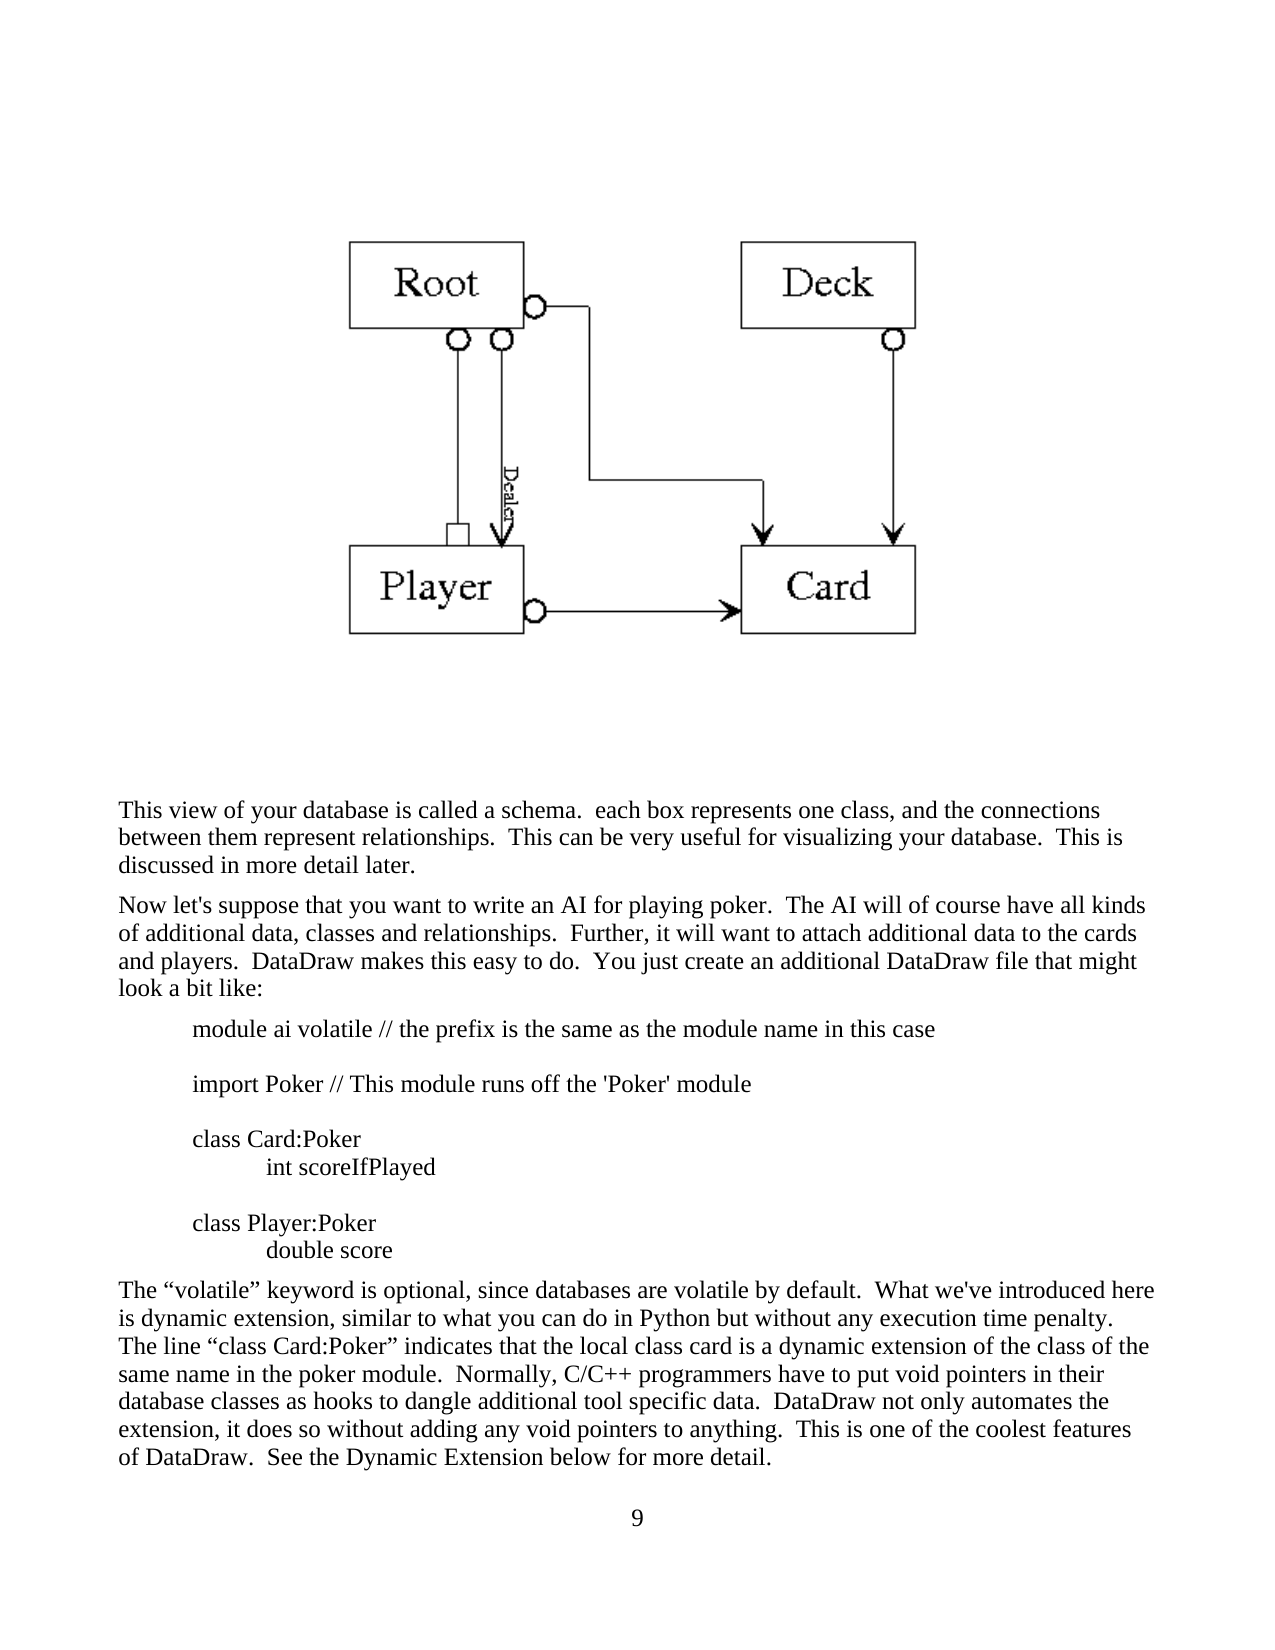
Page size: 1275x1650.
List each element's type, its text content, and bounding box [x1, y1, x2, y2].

text class Player:Poker [118, 1209, 1157, 1236]
text class Card:Poker [118, 1126, 1157, 1153]
text Now let's suppose that you want to write an AI for playing poker. The AI will of course have all kinds of additional data, classes and relationships. Further, it will want to attach additional data to the cards and players. DataDraw makes this easy to do. You just create an additional DataDraw file that might look a bit like: [118, 891, 1157, 1002]
text import Poker // This module runs off the 'Poker' module [118, 1070, 1157, 1098]
text int scoreIfPlayed [118, 1153, 1157, 1181]
text double score [118, 1236, 1157, 1264]
text This view of your database is called a schema. each box represents one class, and the connections between them represent relationships. This can be very useful for visualizing your database. This is discussed in more detail later. [118, 796, 1157, 879]
text The “volatile” keyword is optional, since databases are volatile by default. What we've introduced here is dynamic extension, similar to what you can do in Python but without any execution time penalty. The line “class Card:Poker” indicates that the local class card is a dynamic extension of the class of the same name in the poker module. Normally, C/C++ programmers have to put void pointers in their database classes as hooks to dangle additional tool specific data. DataDraw not only automates the extension, it does so without adding any void pointers to anything. This is one of the coolest features of DataDraw. See the Dynamic Extension below for more detail. [118, 1277, 1157, 1471]
picture [246, 118, 1029, 744]
text module ai volatile // the prefix is the same as the module name in this case [118, 1015, 1157, 1042]
